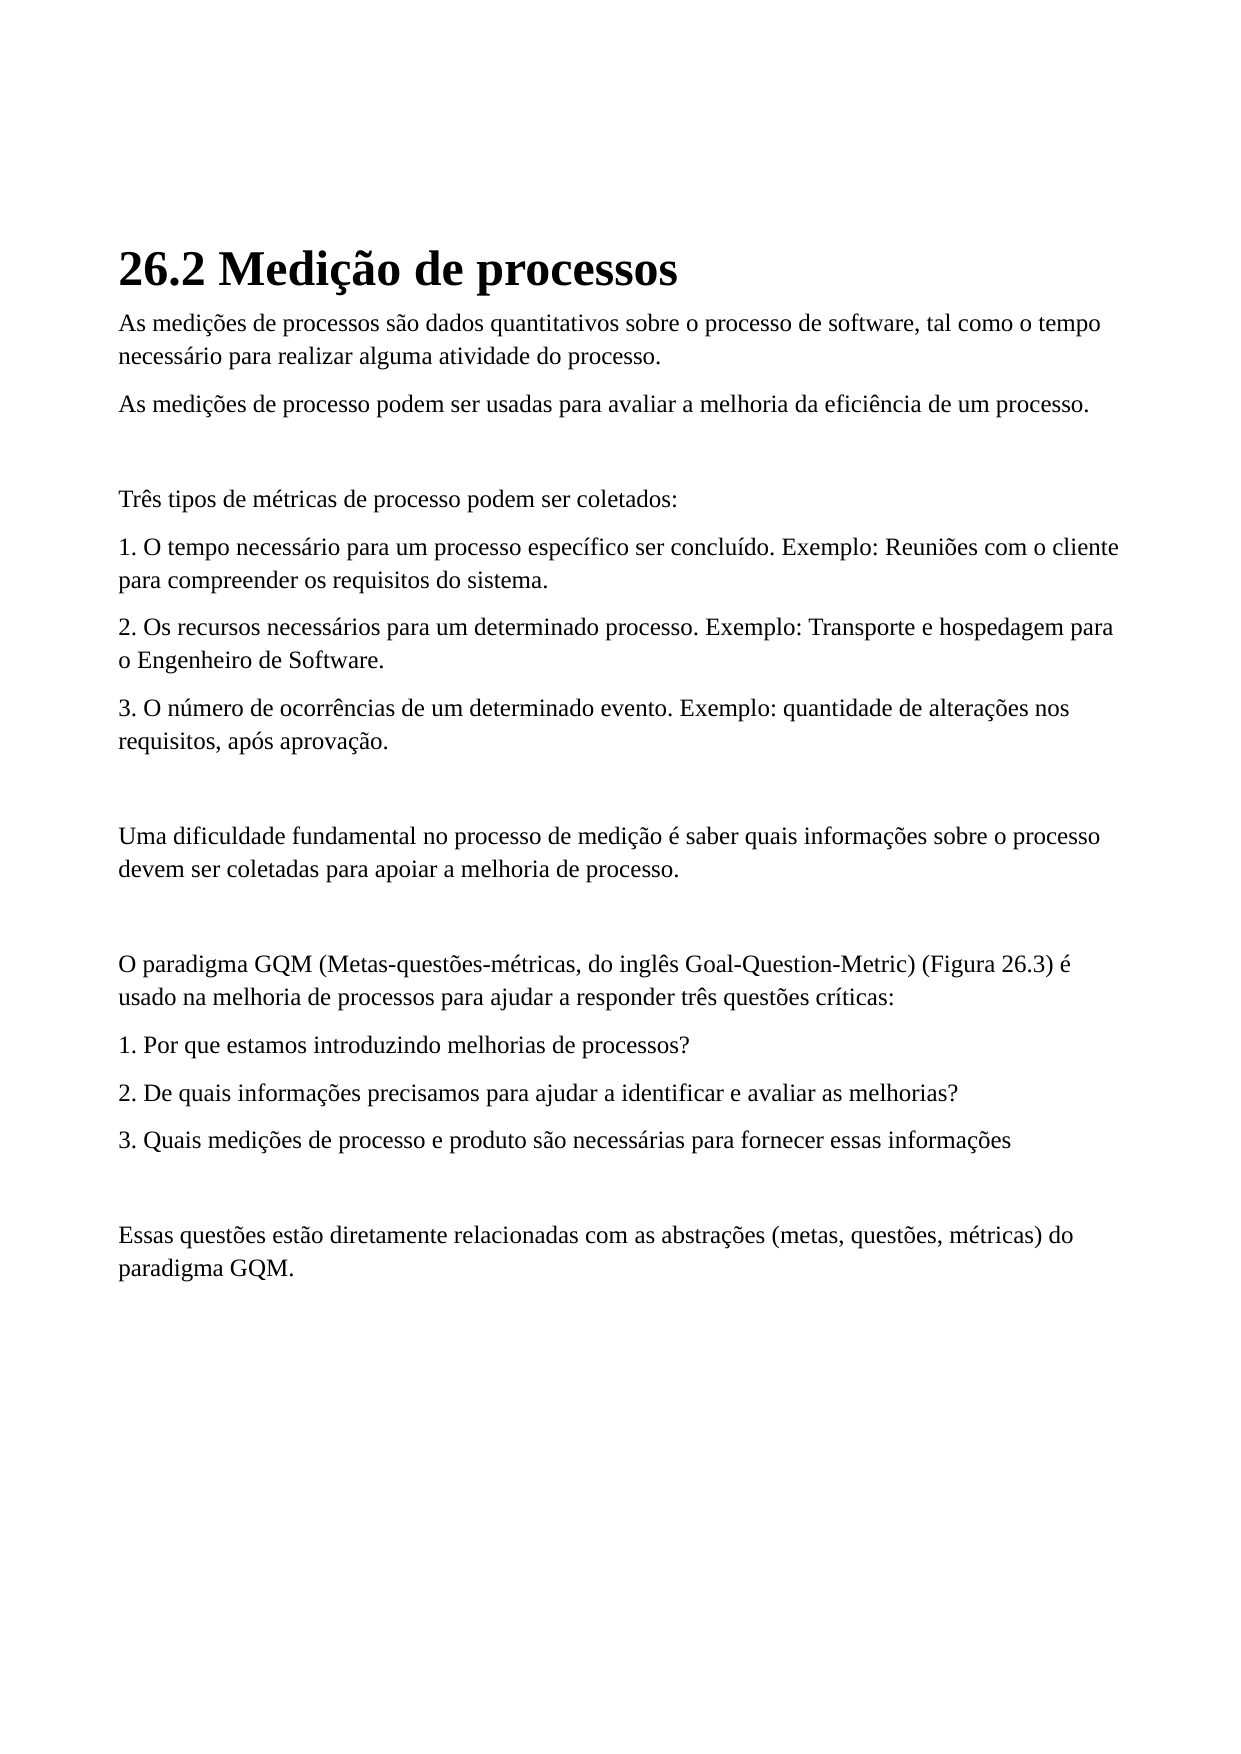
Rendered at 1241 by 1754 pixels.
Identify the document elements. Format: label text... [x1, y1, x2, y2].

text 2. De quais informações precisamos para ajudar a identificar e avaliar as melhorias? [118, 1078, 1122, 1106]
text As medições de processo podem ser usadas para avaliar a melhoria da eficiência de um processo. [118, 389, 1122, 418]
text Essas questões estão diretamente relacionadas com as abstrações (metas, questões, métricas) do paradigma GQM. [118, 1221, 1122, 1282]
text Três tipos de métricas de processo podem ser coletados: [118, 484, 1122, 513]
text 1. Por que estamos introduzindo melhorias de processos? [118, 1030, 1122, 1059]
text O paradigma GQM (Metas-questões-métricas, do inglês Goal-Question-Metric) (Figura 26.3) é usado na melhoria de processos para ajudar a responder três questões críticas: [118, 949, 1122, 1011]
text 3. Quais medições de processo e produto são necessárias para fornecer essas informações [118, 1125, 1122, 1154]
text 1. O tempo necessário para um processo específico ser concluído. Exemplo: Reuniões com o cliente para compreender os requisitos do sistema. [118, 532, 1122, 593]
text As medições de processos são dados quantitativos sobre o processo de software, tal como o tempo necessário para realizar alguma atividade do processo. [118, 308, 1122, 370]
subtitle 26.2 Medição de processos [118, 238, 1122, 296]
text 3. O número de ocorrências de um determinado evento. Exemplo: quantidade de alterações nos requisitos, após aprovação. [118, 693, 1122, 755]
text 2. Os recursos necessários para um determinado processo. Exemplo: Transporte e hospedagem para o Engenheiro de Software. [118, 612, 1122, 674]
text Uma dificuldade fundamental no processo de medição é saber quais informações sobre o processo devem ser coletadas para apoiar a melhoria de processo. [118, 821, 1122, 883]
